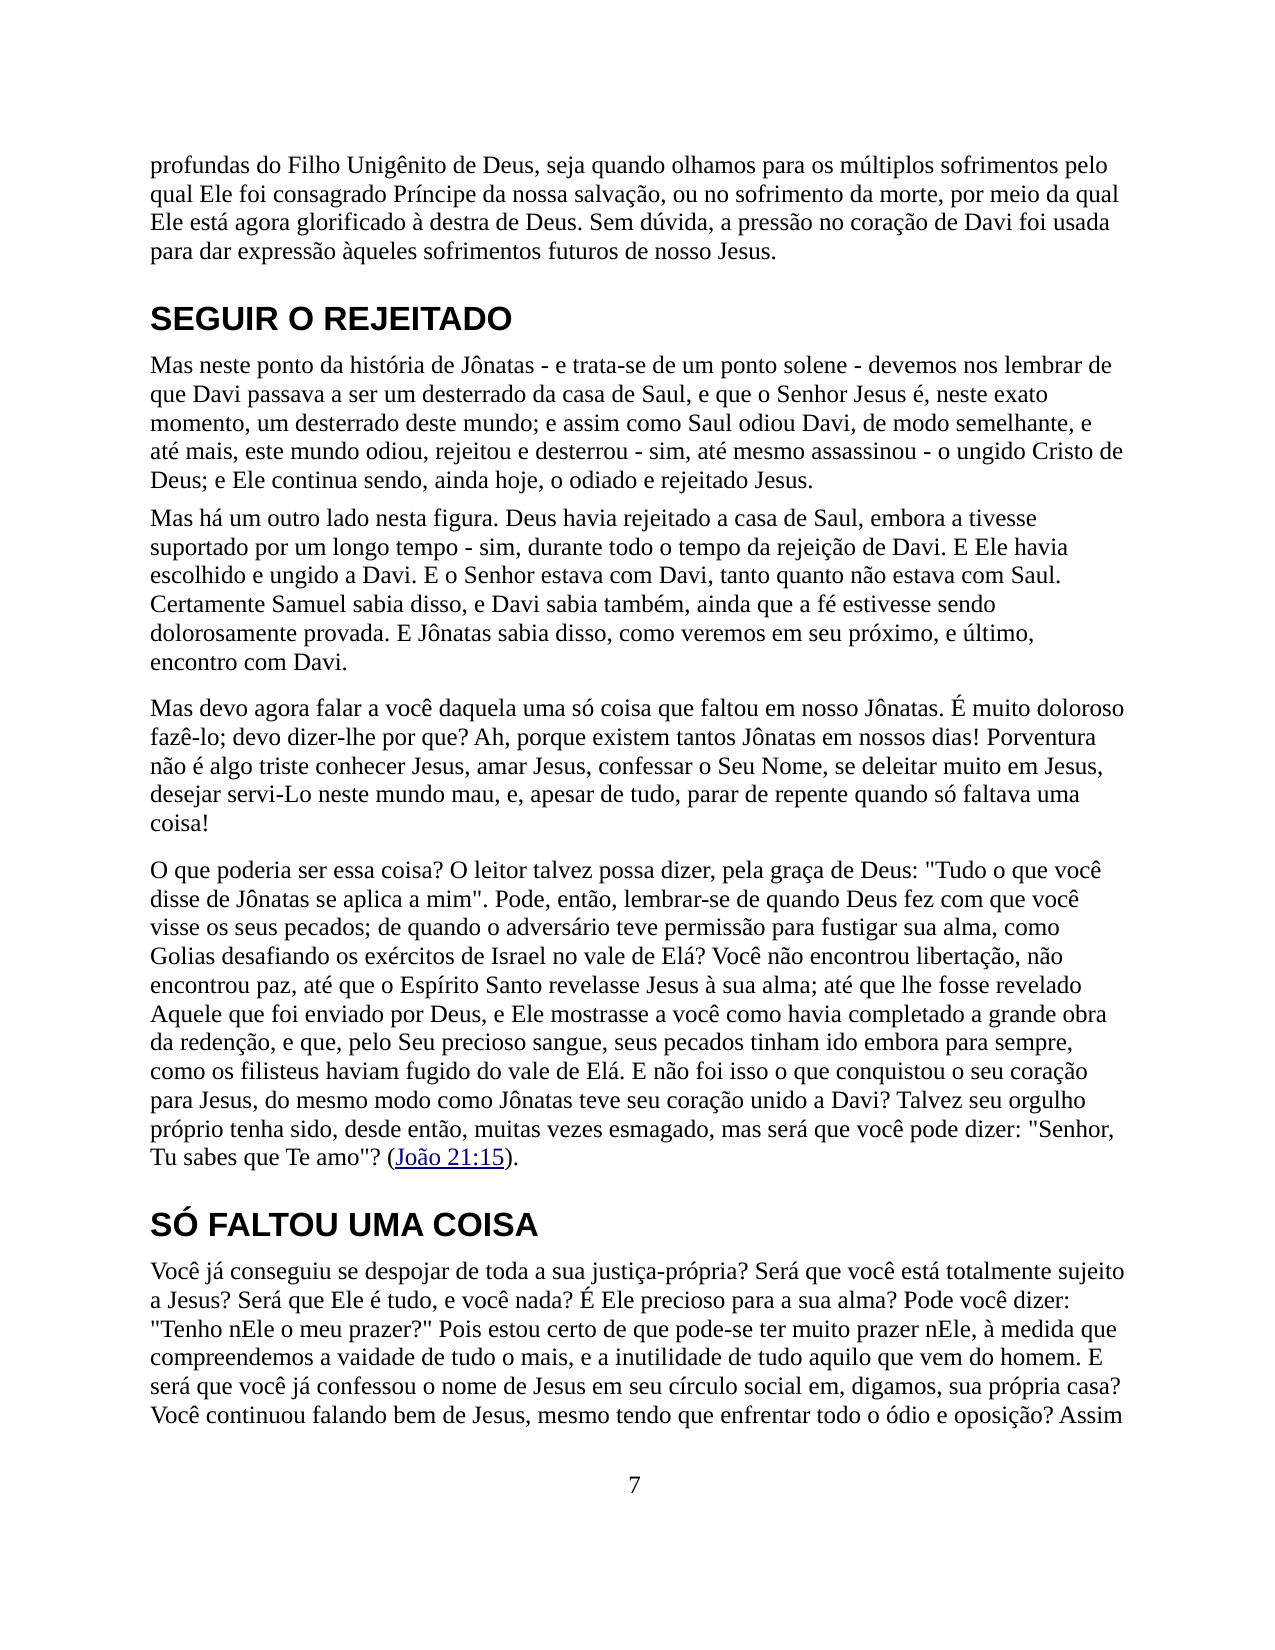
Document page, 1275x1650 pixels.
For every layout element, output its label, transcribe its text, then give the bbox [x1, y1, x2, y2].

text Mas neste ponto da história de Jônatas - e trata-se de um ponto solene - devemos nos lembrar de que Davi passava a ser um desterrado da casa de Saul, e que o Senhor Jesus é, neste exato momento, um desterrado deste mundo; e assim como Saul odiou Davi, de modo semelhante, e até mais, este mundo odiou, rejeitou e desterrou - sim, até mesmo assassinou - o ungido Cristo de Deus; e Ele continua sendo, ainda hoje, o odiado e rejeitado Jesus. [150, 350, 1125, 494]
text Mas há um outro lado nesta figura. Deus havia rejeitado a casa de Saul, embora a tivesse suportado por um longo tempo - sim, durante todo o tempo da rejeição de Davi. E Ele havia escolhido e ungido a Davi. E o Senhor estava com Davi, tanto quanto não estava com Saul. Certamente Samuel sabia disso, e Davi sabia também, ainda que a fé estivesse sendo dolorosamente provada. E Jônatas sabia disso, como veremos em seu próximo, e último, encontro com Davi. [150, 503, 1125, 675]
text Você já conseguiu se despojar de toda a sua justiça-própria? Será que você está totalmente sujeito a Jesus? Será que Ele é tudo, e você nada? É Ele precioso para a sua alma? Pode você dizer: "Tenho nEle o meu prazer?" Pois estou certo de que pode-se ter muito prazer nEle, à medida que compreendemos a vaidade de tudo o mais, e a inutilidade de tudo aquilo que vem do homem. E será que você já confessou o nome de Jesus em seu círculo social em, digamos, sua própria casa? Você continuou falando bem de Jesus, mesmo tendo que enfrentar todo o ódio e oposição? Assim [150, 1256, 1125, 1429]
text O que poderia ser essa coisa? O leitor talvez possa dizer, pela graça de Deus: "Tudo o que você disse de Jônatas se aplica a mim". Pode, então, lembrar-se de quando Deus fez com que você visse os seus pecados; de quando o adversário teve permissão para fustigar sua alma, como Golias desafiando os exércitos de Israel no vale de Elá? Você não encontrou libertação, não encontrou paz, até que o Espírito Santo revelasse Jesus à sua alma; até que lhe fosse revelado Aquele que foi enviado por Deus, e Ele mostrasse a você como havia completado a grande obra da redenção, e que, pelo Seu precioso sangue, seus pecados tinham ido embora para sempre, como os filisteus haviam fugido do vale de Elá. E não foi isso o que conquistou o seu coração para Jesus, do mesmo modo como Jônatas teve seu coração unido a Davi? Talvez seu orgulho próprio tenha sido, desde então, muitas vezes esmagado, mas será que você pode dizer: "Senhor, Tu sabes que Te amo"? (João 21:15). [150, 855, 1125, 1171]
text Mas devo agora falar a você daquela uma só coisa que faltou em nosso Jônatas. É muito doloroso fazê-lo; devo dizer-lhe por que? Ah, porque existem tantos Jônatas em nossos dias! Porventura não é algo triste conhecer Jesus, amar Jesus, confessar o Seu Nome, se deleitar muito em Jesus, desejar servi-Lo neste mundo mau, e, apesar de tudo, parar de repente quando só faltava uma coisa! [150, 693, 1125, 837]
subtitle SÓ FALTOU UMA COISA [150, 1205, 1125, 1244]
subtitle SEGUIR O REJEITADO [150, 299, 1125, 338]
text profundas do Filho Unigênito de Deus, seja quando olhamos para os múltiplos sofrimentos pelo qual Ele foi consagrado Príncipe da nossa salvação, ou no sofrimento da morte, por meio da qual Ele está agora glorificado à destra de Deus. Sem dúvida, a pressão no coração de Davi foi usada para dar expressão àqueles sofrimentos futuros de nosso Jesus. [150, 150, 1125, 265]
